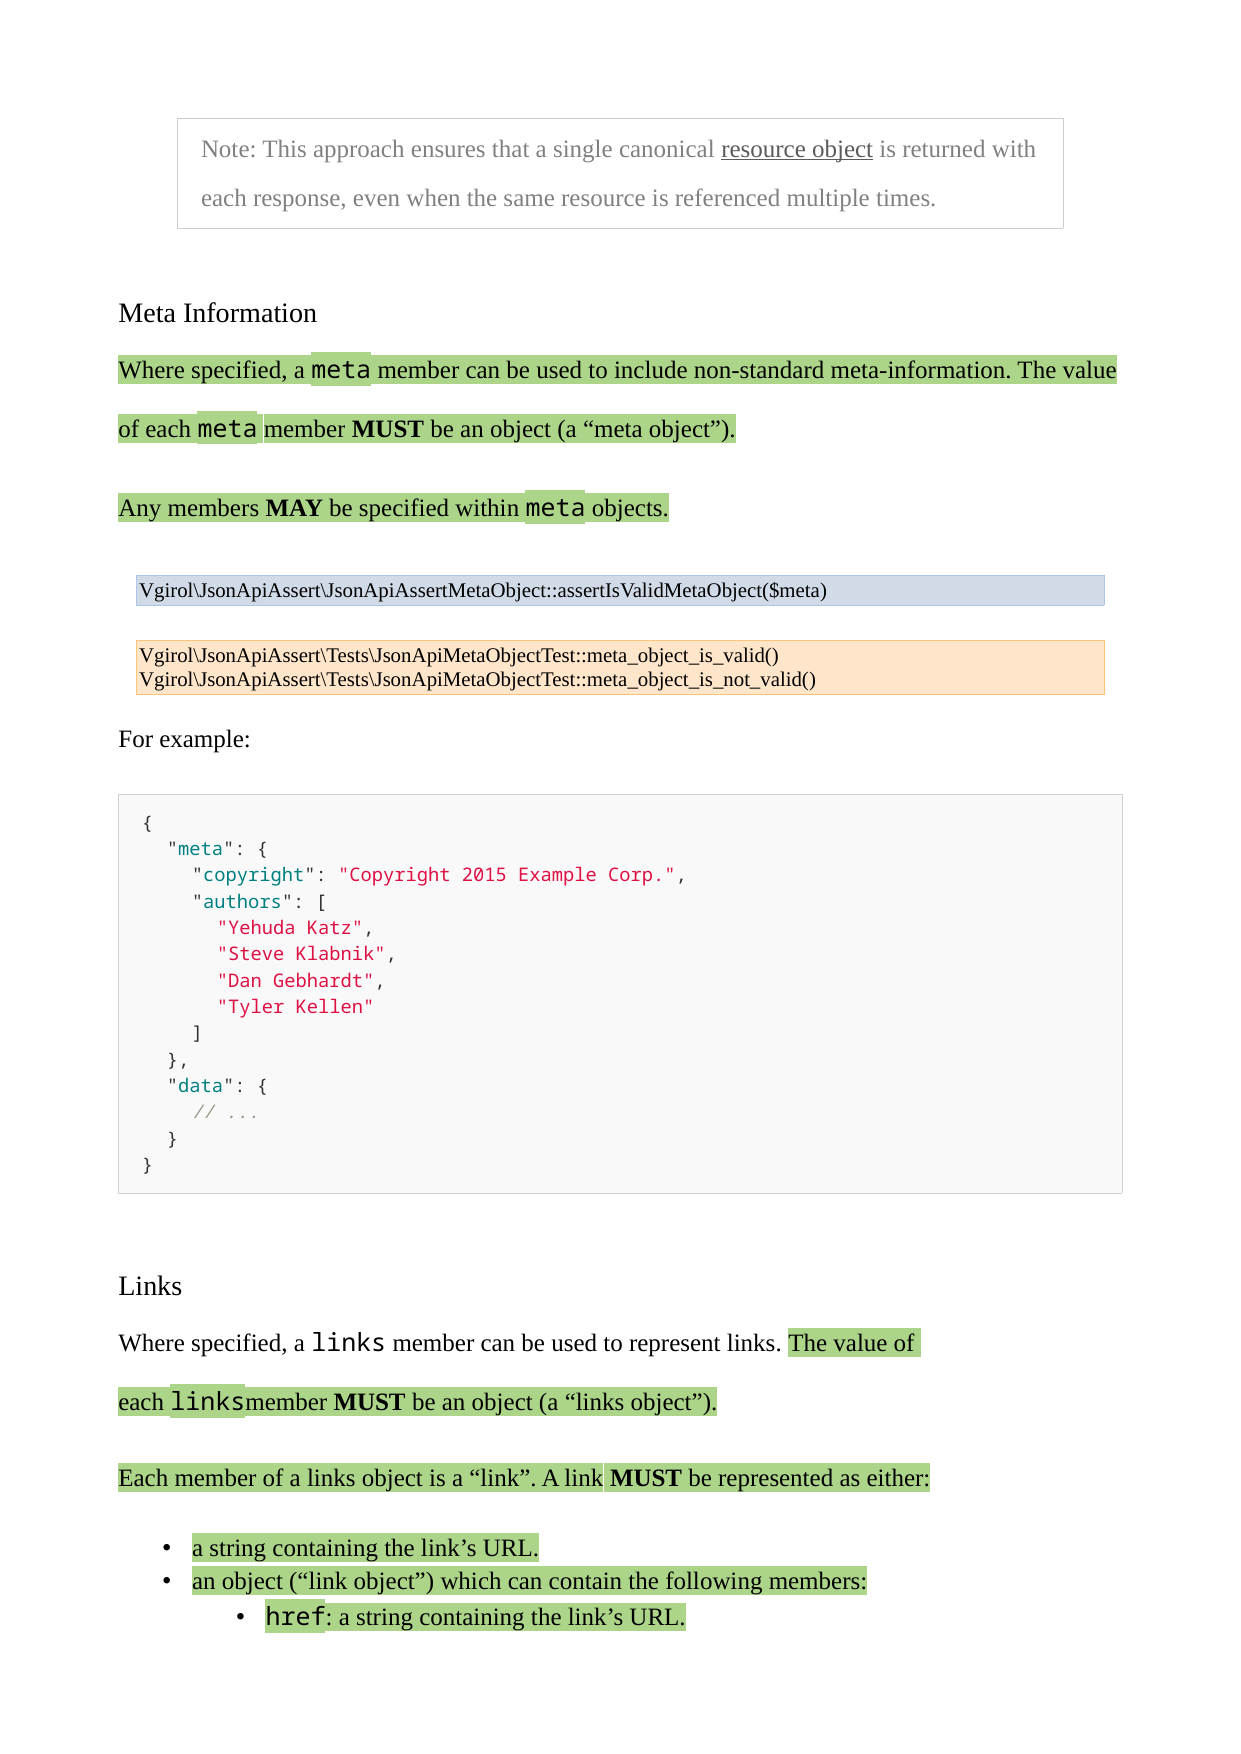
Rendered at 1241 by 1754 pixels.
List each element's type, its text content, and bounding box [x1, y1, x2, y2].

text "copyright": "Copyright 2015 Example Corp.", [119, 846, 1122, 872]
text Where specified, a links member can be used to represent links. The value of each linksmember MUST be an object (a “links object”). [118, 1325, 1122, 1418]
text // ... [119, 1083, 1122, 1109]
text "Steve Klabnik", [119, 925, 1122, 951]
list an object (“link object”) which can contain the following members: [162, 1566, 1122, 1595]
text } [119, 1109, 1122, 1136]
text Any members MAY be specified within meta objects. [118, 490, 1122, 524]
text Vgirol\JsonApiAssert\JsonApiAssertMetaObject::assertIsValidMetaObject($meta) [137, 576, 1104, 605]
text "data": { [119, 1057, 1122, 1083]
text Each member of a links object is a “link”. A link MUST be represented as either: [118, 1463, 1122, 1492]
text "meta": { [119, 819, 1122, 846]
text { [119, 795, 1122, 819]
text }, [119, 1030, 1122, 1057]
text Note: This approach ensures that a single canonical resource object is returned with each response, even when the same resource is referenced multiple times. [178, 119, 1063, 228]
text "Dan Gebhardt", [119, 951, 1122, 978]
text Where specified, a meta member can be used to include non-standard meta-information. The value of each meta member MUST be an object (a “meta object”). [118, 352, 1122, 444]
subtitle Meta Information [118, 296, 1122, 328]
text Vgirol\JsonApiAssert\Tests\JsonApiMetaObjectTest::meta_object_is_valid() [137, 641, 1104, 664]
text "authors": [ [119, 872, 1122, 898]
text } [119, 1136, 1122, 1193]
text ] [119, 1004, 1122, 1030]
text "Yehuda Katz", [119, 898, 1122, 925]
text For example: [118, 724, 1122, 753]
text "Tyler Kellen" [119, 978, 1122, 1004]
text Vgirol\JsonApiAssert\Tests\JsonApiMetaObjectTest::meta_object_is_not_valid() [137, 664, 1104, 694]
subtitle Links [118, 1269, 1122, 1301]
list href: a string containing the link’s URL. [236, 1599, 1122, 1633]
list a string containing the link’s URL. [162, 1533, 1122, 1562]
